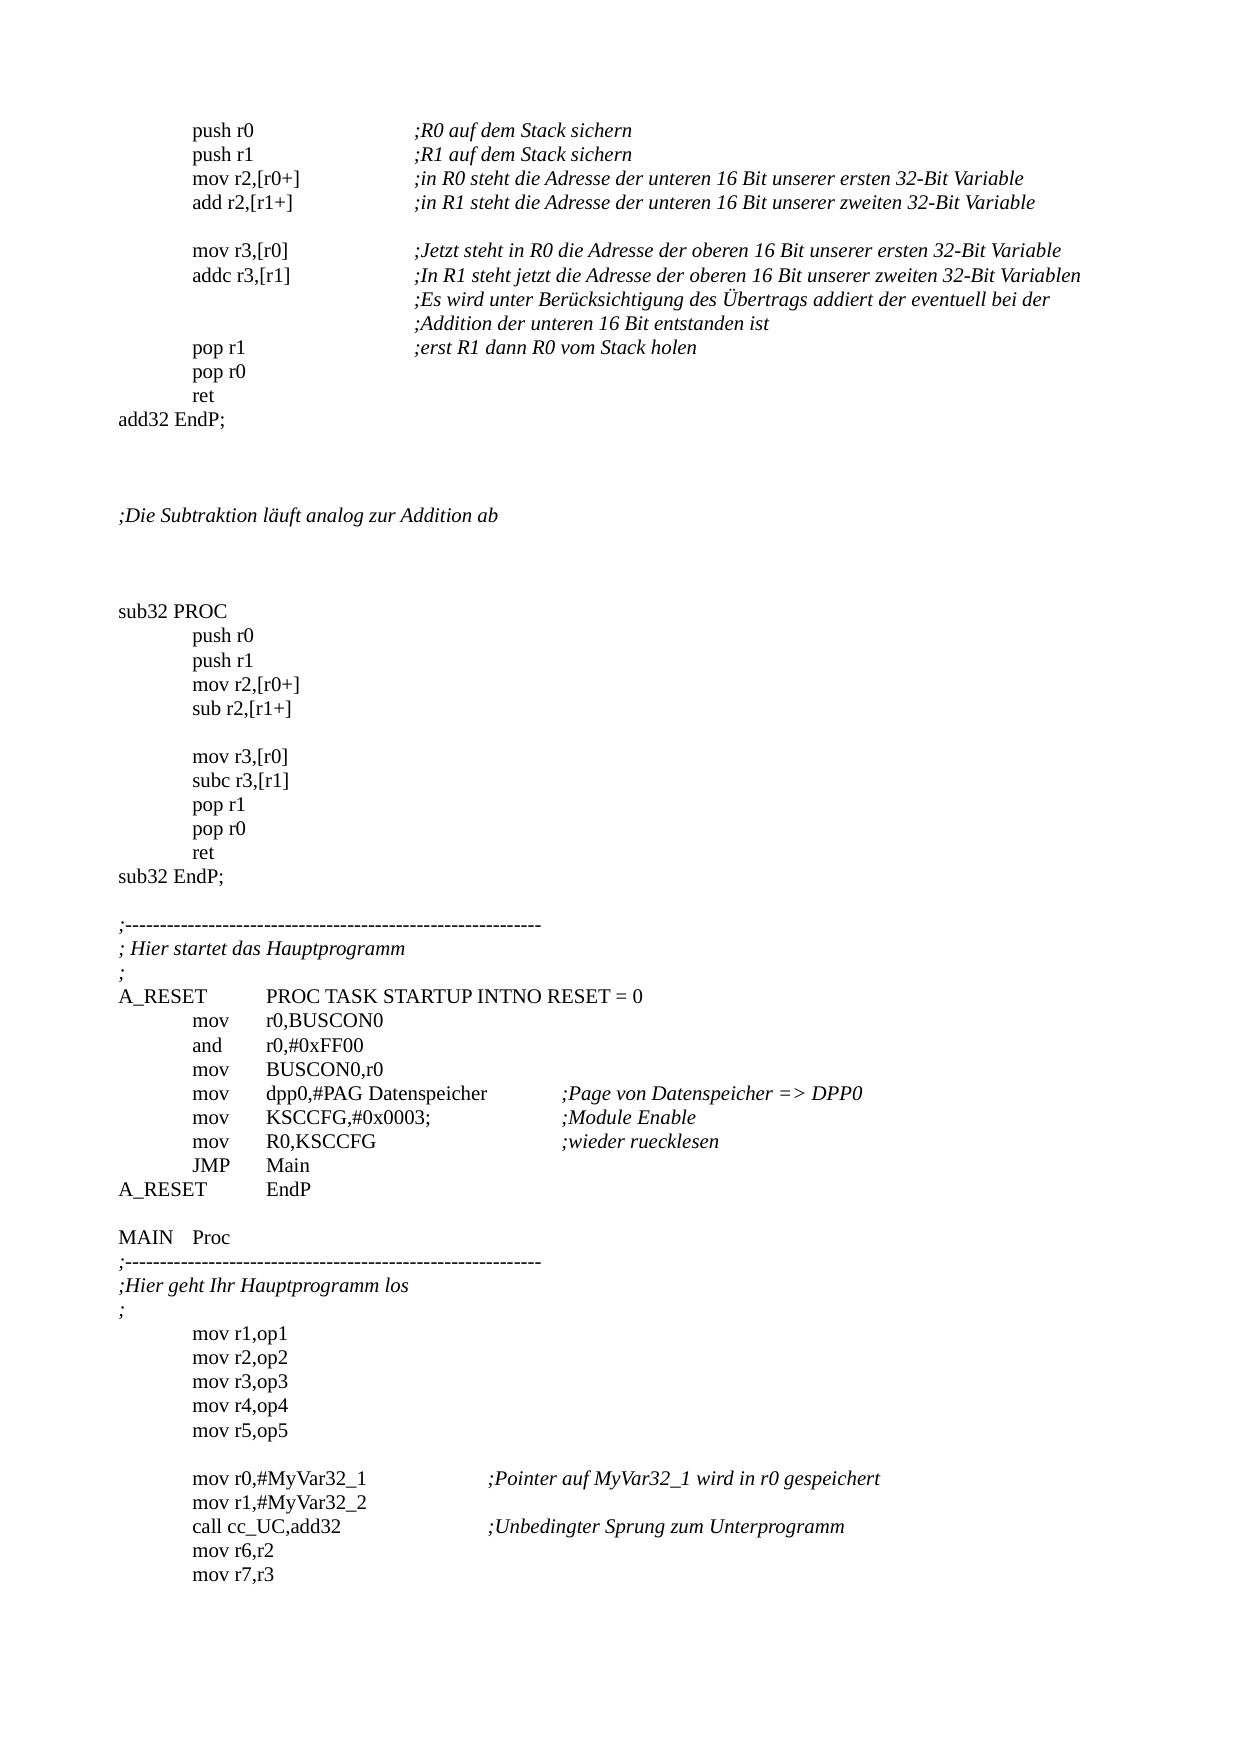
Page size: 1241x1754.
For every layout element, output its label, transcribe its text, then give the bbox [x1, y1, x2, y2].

text ;Die Subtraktion läuft analog zur Addition ab [118, 503, 1122, 527]
text ;------------------------------------------------------------ [118, 912, 1122, 936]
text mov r3,op3 [118, 1369, 1122, 1393]
text sub r2,[r1+] [118, 696, 1122, 720]
text mov r5,op5 [118, 1417, 1122, 1442]
text ;------------------------------------------------------------ [118, 1249, 1122, 1273]
text A_RESET PROC TASK STARTUP INTNO RESET = 0 [118, 984, 1122, 1008]
text JMP Main [118, 1153, 1122, 1177]
text mov dpp0,#PAG Datenspeicher ;Page von Datenspeicher => DPP0 [118, 1081, 1122, 1105]
text push r0 ;R0 auf dem Stack sichern [118, 118, 1122, 142]
text mov r0,#MyVar32_1 ;Pointer auf MyVar32_1 wird in r0 gespeichert [118, 1466, 1122, 1490]
text mov r1,op1 [118, 1321, 1122, 1345]
text mov r7,r3 [118, 1562, 1122, 1586]
text pop r1 ;erst R1 dann R0 vom Stack holen [118, 335, 1122, 359]
text mov r6,r2 [118, 1538, 1122, 1562]
text mov r1,#MyVar32_2 [118, 1490, 1122, 1514]
text pop r0 [118, 816, 1122, 840]
text ; Hier startet das Hauptprogramm [118, 936, 1122, 960]
text ret [118, 840, 1122, 864]
text add32 EndP; [118, 407, 1122, 431]
text mov r4,op4 [118, 1393, 1122, 1417]
text ; [118, 960, 1122, 984]
text subc r3,[r1] [118, 768, 1122, 792]
text mov r3,[r0] ;Jetzt steht in R0 die Adresse der oberen 16 Bit unserer ersten 32-Bit Variable [118, 238, 1122, 262]
text sub32 EndP; [118, 864, 1122, 888]
text mov r2,op2 [118, 1345, 1122, 1369]
text sub32 PROC [118, 599, 1122, 623]
text ;Es wird unter Berücksichtigung des Übertrags addiert der eventuell bei der ;Addition der unteren 16 Bit entstanden ist [118, 287, 1122, 335]
text push r1 [118, 647, 1122, 672]
text push r0 [118, 623, 1122, 647]
text ;Hier geht Ihr Hauptprogramm los [118, 1273, 1122, 1297]
text addc r3,[r1] ;In R1 steht jetzt die Adresse der oberen 16 Bit unserer zweiten 32-Bit Variablen [118, 262, 1122, 287]
text pop r1 [118, 792, 1122, 816]
text mov BUSCON0,r0 [118, 1057, 1122, 1081]
text add r2,[r1+] ;in R1 steht die Adresse der unteren 16 Bit unserer zweiten 32-Bit Variable [118, 190, 1122, 214]
text mov r2,[r0+] [118, 672, 1122, 696]
text and r0,#0xFF00 [118, 1032, 1122, 1057]
text mov R0,KSCCFG ;wieder ruecklesen [118, 1129, 1122, 1153]
text ret [118, 383, 1122, 407]
text mov r3,[r0] [118, 744, 1122, 768]
text call cc_UC,add32 ;Unbedingter Sprung zum Unterprogramm [118, 1514, 1122, 1538]
text mov KSCCFG,#0x0003; ;Module Enable [118, 1105, 1122, 1129]
text pop r0 [118, 359, 1122, 383]
text push r1 ;R1 auf dem Stack sichern [118, 142, 1122, 166]
text A_RESET EndP [118, 1177, 1122, 1201]
text MAIN Proc [118, 1225, 1122, 1249]
text mov r2,[r0+] ;in R0 steht die Adresse der unteren 16 Bit unserer ersten 32-Bit Variable [118, 166, 1122, 190]
text mov r0,BUSCON0 [118, 1008, 1122, 1032]
text ; [118, 1297, 1122, 1321]
